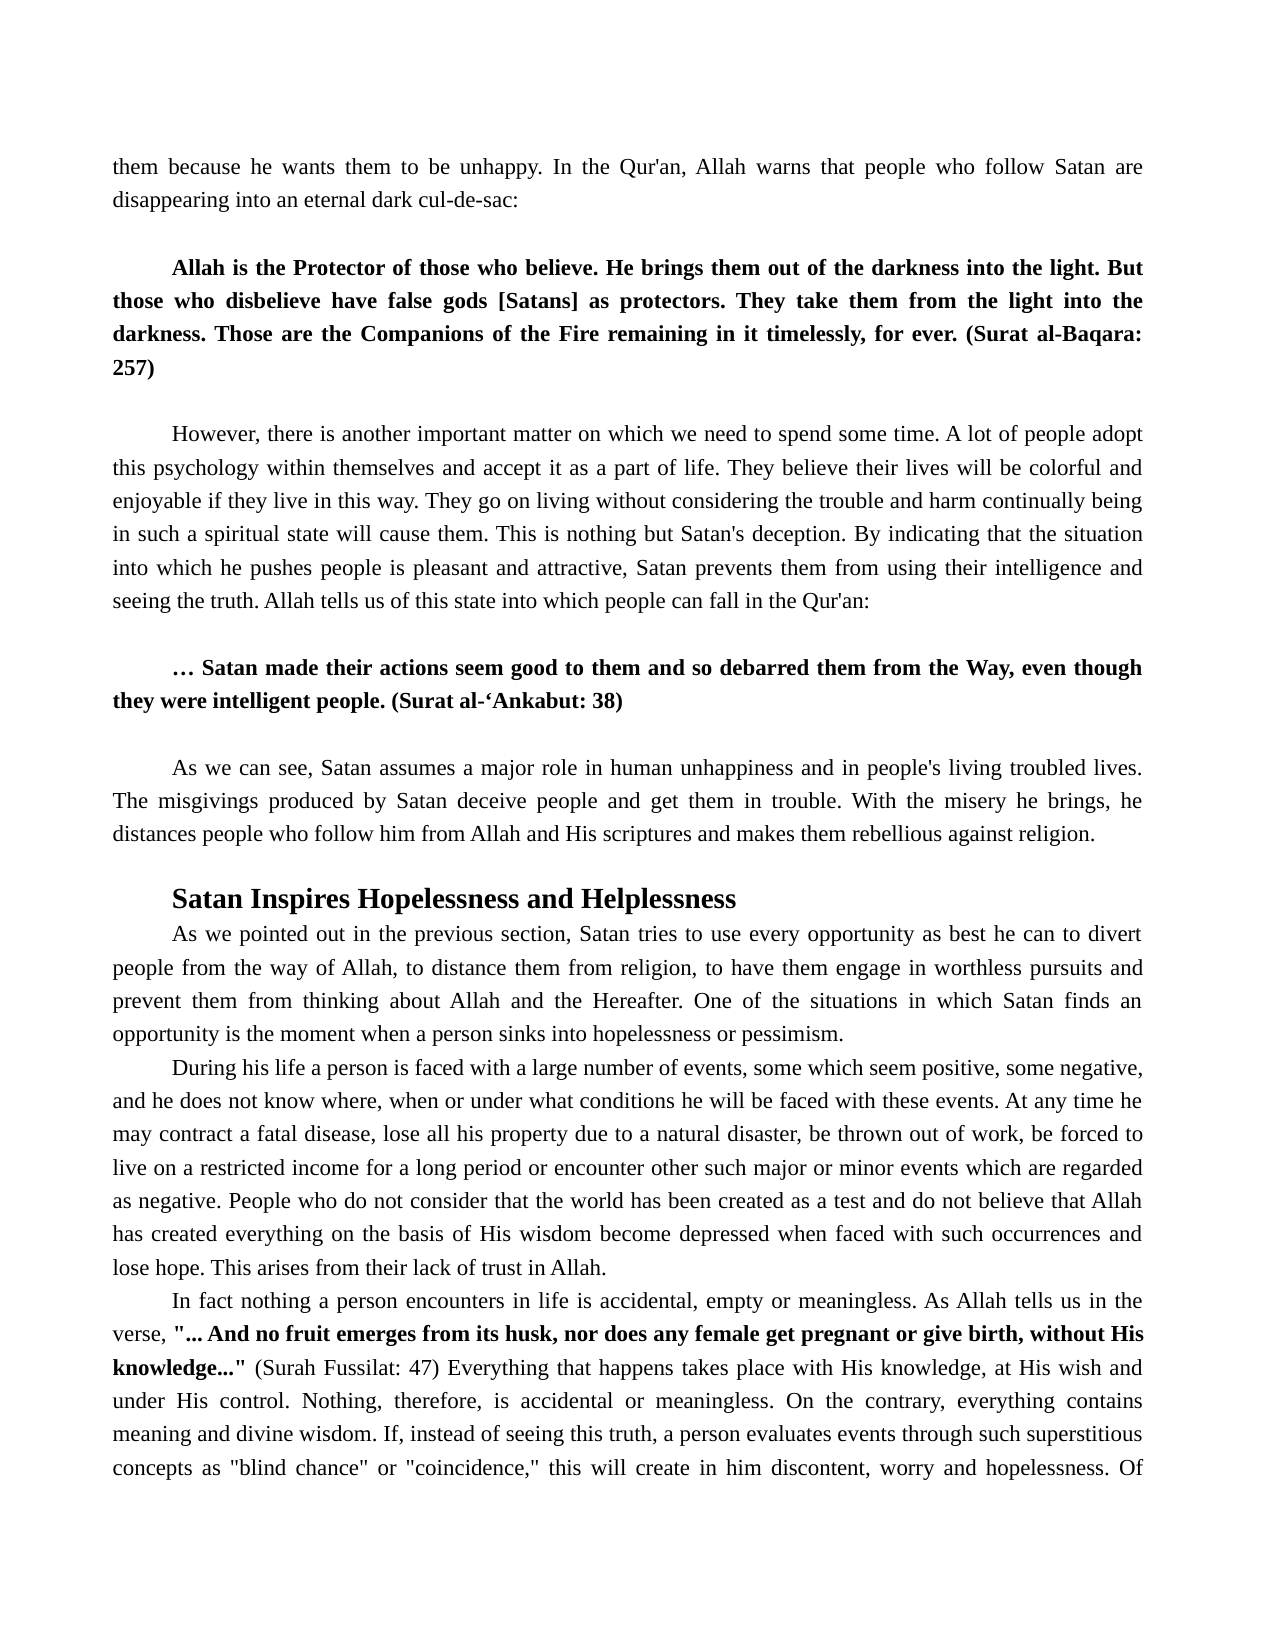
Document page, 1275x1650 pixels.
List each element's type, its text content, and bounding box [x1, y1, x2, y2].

text them because he wants them to be unhappy. In the Qur'an, Allah warns that people who follow Satan are disappearing into an eternal dark cul-de-sac: [112, 148, 1145, 214]
text As we can see, Satan assumes a major role in human unhappiness and in people's living troubled lives. The misgivings produced by Satan deceive people and get them in trouble. With the misery he brings, he distances people who follow him from Allah and His scriptures and makes them rebellious against religion. [112, 748, 1145, 848]
text … Satan made their actions seem good to them and so debarred them from the Way, even though they were intelligent people. (Surat al-‘Ankabut: 38) [112, 648, 1145, 715]
text However, there is another important matter on which we need to spend some time. A lot of people adopt this psychology within themselves and accept it as a part of life. They believe their lives will be colorful and enjoyable if they live in this way. They go on living without considering the trouble and harm continually being in such a spiritual state will cause them. This is nothing but Satan's deception. By indicating that the situation into which he pushes people is pleasant and attractive, Satan prevents them from using their intelligence and seeing the truth. Allah tells us of this state into which people can fall in the Qur'an: [112, 415, 1145, 615]
text Satan Inspires Hopelessness and Helplessness [112, 882, 1145, 915]
text In fact nothing a person encounters in life is accidental, empty or meaningless. As Allah tells us in the verse, "... And no fruit emerges from its husk, nor does any female get pregnant or give birth, without His knowledge..." (Surah Fussilat: 47) Everything that happens takes place with His knowledge, at His wish and under His control. Nothing, therefore, is accidental or meaningless. On the contrary, everything contains meaning and divine wisdom. If, instead of seeing this truth, a person evaluates events through such superstitious concepts as "blind chance" or "coincidence," this will create in him discontent, worry and hopelessness. Of [112, 1282, 1145, 1482]
text Allah is the Protector of those who believe. He brings them out of the darkness into the light. But those who disbelieve have false gods [Satans] as protectors. They take them from the light into the darkness. Those are the Companions of the Fire remaining in it timelessly, for ever. (Surat al-Baqara: 257) [112, 248, 1145, 382]
text During his life a person is faced with a large number of events, some which seem positive, some negative, and he does not know where, when or under what conditions he will be faced with these events. At any time he may contract a fatal disease, lose all his property due to a natural disaster, be thrown out of work, be forced to live on a restricted income for a long period or encounter other such major or minor events which are regarded as negative. People who do not consider that the world has been created as a test and do not believe that Allah has created everything on the basis of His wisdom become depressed when faced with such occurrences and lose hope. This arises from their lack of trust in Allah. [112, 1048, 1145, 1282]
text As we pointed out in the previous section, Satan tries to use every opportunity as best he can to divert people from the way of Allah, to distance them from religion, to have them engage in worthless pursuits and prevent them from thinking about Allah and the Hereafter. One of the situations in which Satan finds an opportunity is the moment when a person sinks into hopelessness or pessimism. [112, 915, 1145, 1048]
